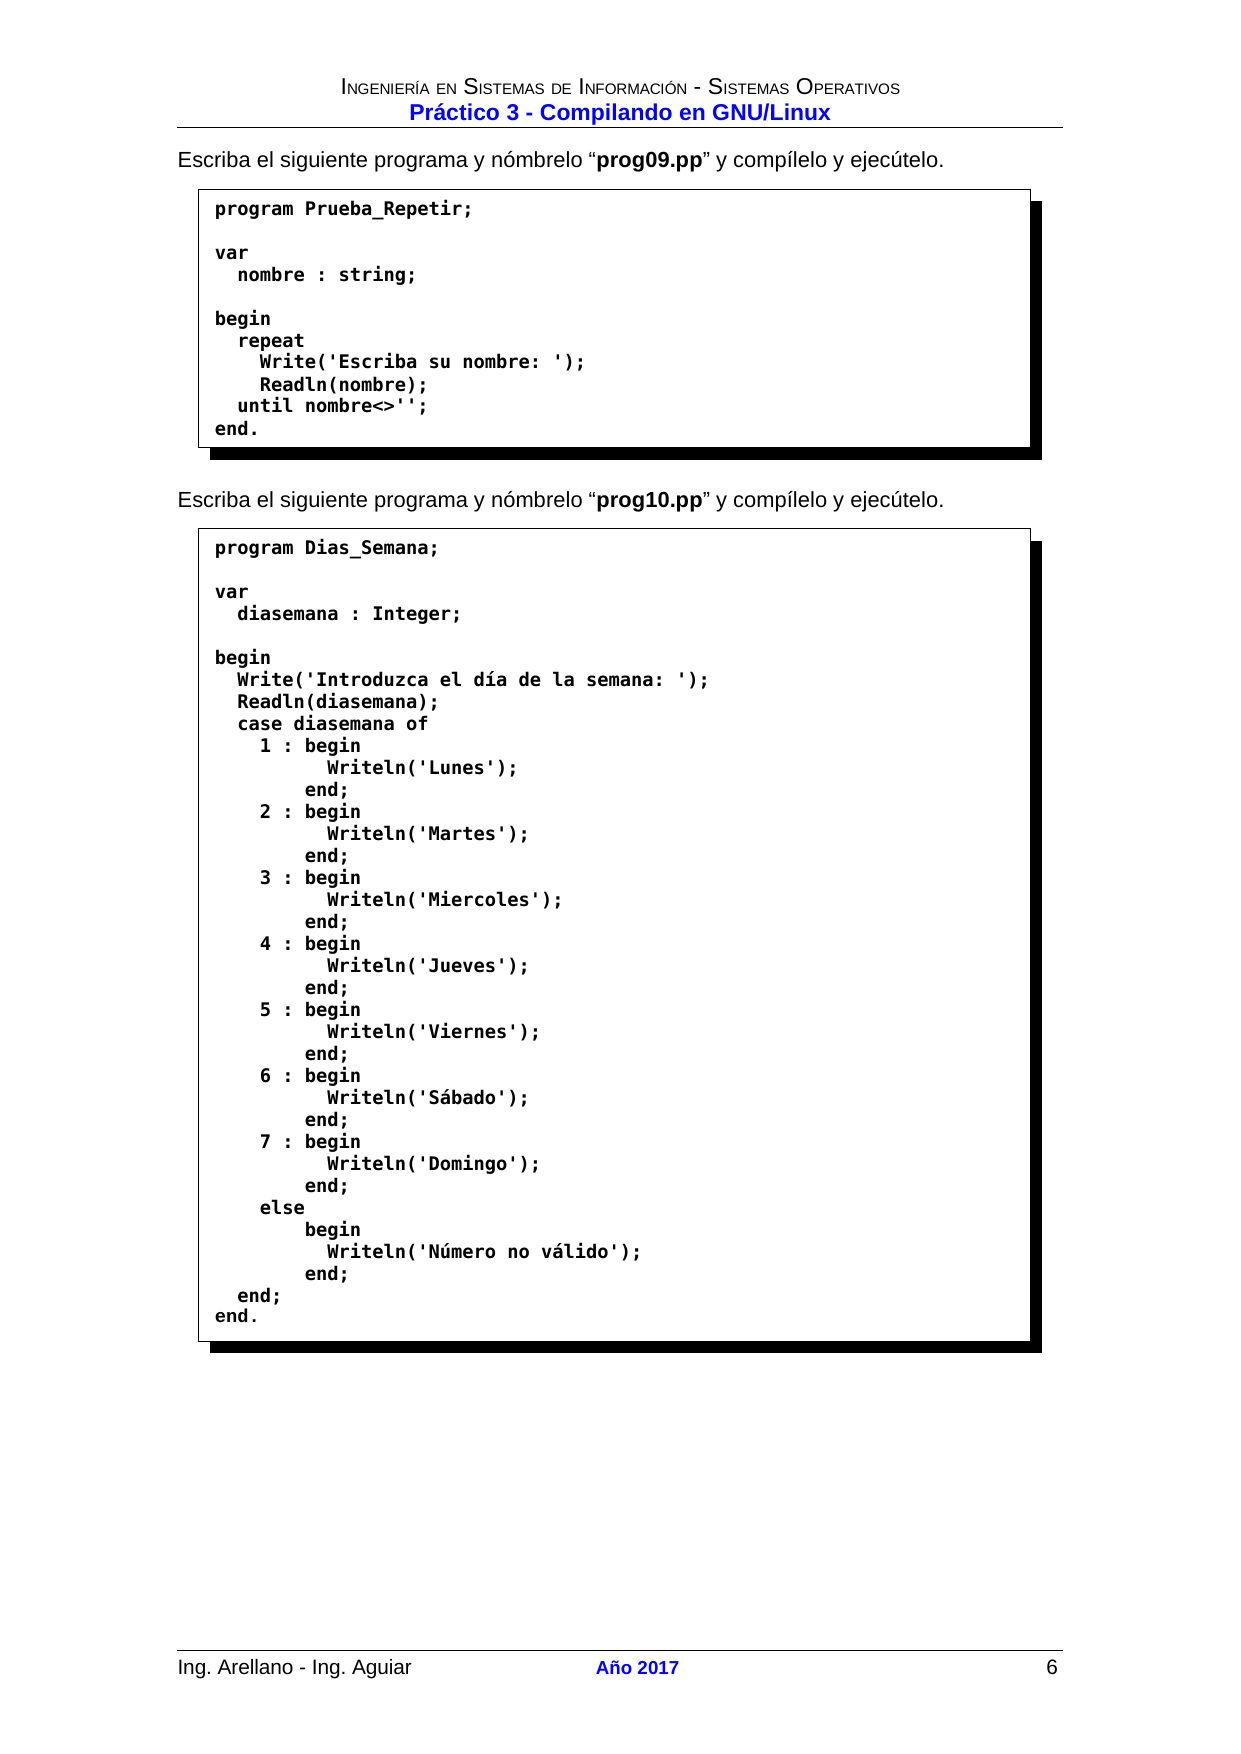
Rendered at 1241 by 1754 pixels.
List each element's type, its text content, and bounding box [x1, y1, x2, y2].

text 1 : begin [214, 735, 1013, 757]
text 4 : begin [214, 933, 1013, 955]
text end. [214, 417, 1013, 438]
text end; [214, 779, 1013, 801]
text 6 : begin [214, 1065, 1013, 1087]
text 3 : begin [214, 867, 1013, 889]
text case diasemana of [214, 713, 1013, 735]
text 2 : begin [214, 801, 1013, 823]
text Write('Escriba su nombre: '); [214, 351, 1013, 373]
text 7 : begin [214, 1131, 1013, 1153]
text end; [214, 977, 1013, 999]
text end; [214, 911, 1013, 933]
text Writeln('Domingo'); [214, 1153, 1013, 1175]
text Escriba el siguiente programa y nómbrelo “prog09.pp” y compílelo y ejecútelo. [177, 148, 1063, 172]
text program Prueba_Repetir; [214, 198, 1013, 219]
text nombre : string; [214, 263, 1013, 286]
text var [214, 242, 1013, 263]
text diasemana : Integer; [214, 603, 1013, 625]
text repeat [214, 329, 1013, 351]
text Readln(diasemana); [214, 691, 1013, 713]
text end; [214, 845, 1013, 867]
text Writeln('Número no válido'); [214, 1241, 1013, 1263]
text end; [214, 1175, 1013, 1197]
text Writeln('Sábado'); [214, 1087, 1013, 1109]
text 5 : begin [214, 999, 1013, 1021]
text Writeln('Lunes'); [214, 757, 1013, 779]
text Writeln('Martes'); [214, 823, 1013, 845]
text program Dias_Semana; [214, 537, 1013, 559]
text begin [214, 307, 1013, 329]
text end; [214, 1263, 1013, 1284]
text Write('Introduzca el día de la semana: '); [214, 669, 1013, 691]
text until nombre<>''; [214, 395, 1013, 417]
text begin [214, 647, 1013, 669]
text end; [214, 1109, 1013, 1131]
text begin [214, 1219, 1013, 1241]
text Readln(nombre); [214, 373, 1013, 395]
text else [214, 1197, 1013, 1219]
text var [214, 581, 1013, 603]
text Writeln('Jueves'); [214, 955, 1013, 977]
text Writeln('Miercoles'); [214, 889, 1013, 911]
text Escriba el siguiente programa y nómbrelo “prog10.pp” y compílelo y ejecútelo. [177, 487, 1063, 512]
text Writeln('Viernes'); [214, 1021, 1013, 1043]
text end; [214, 1043, 1013, 1065]
text end; [214, 1284, 1013, 1307]
text end. [214, 1307, 1013, 1328]
